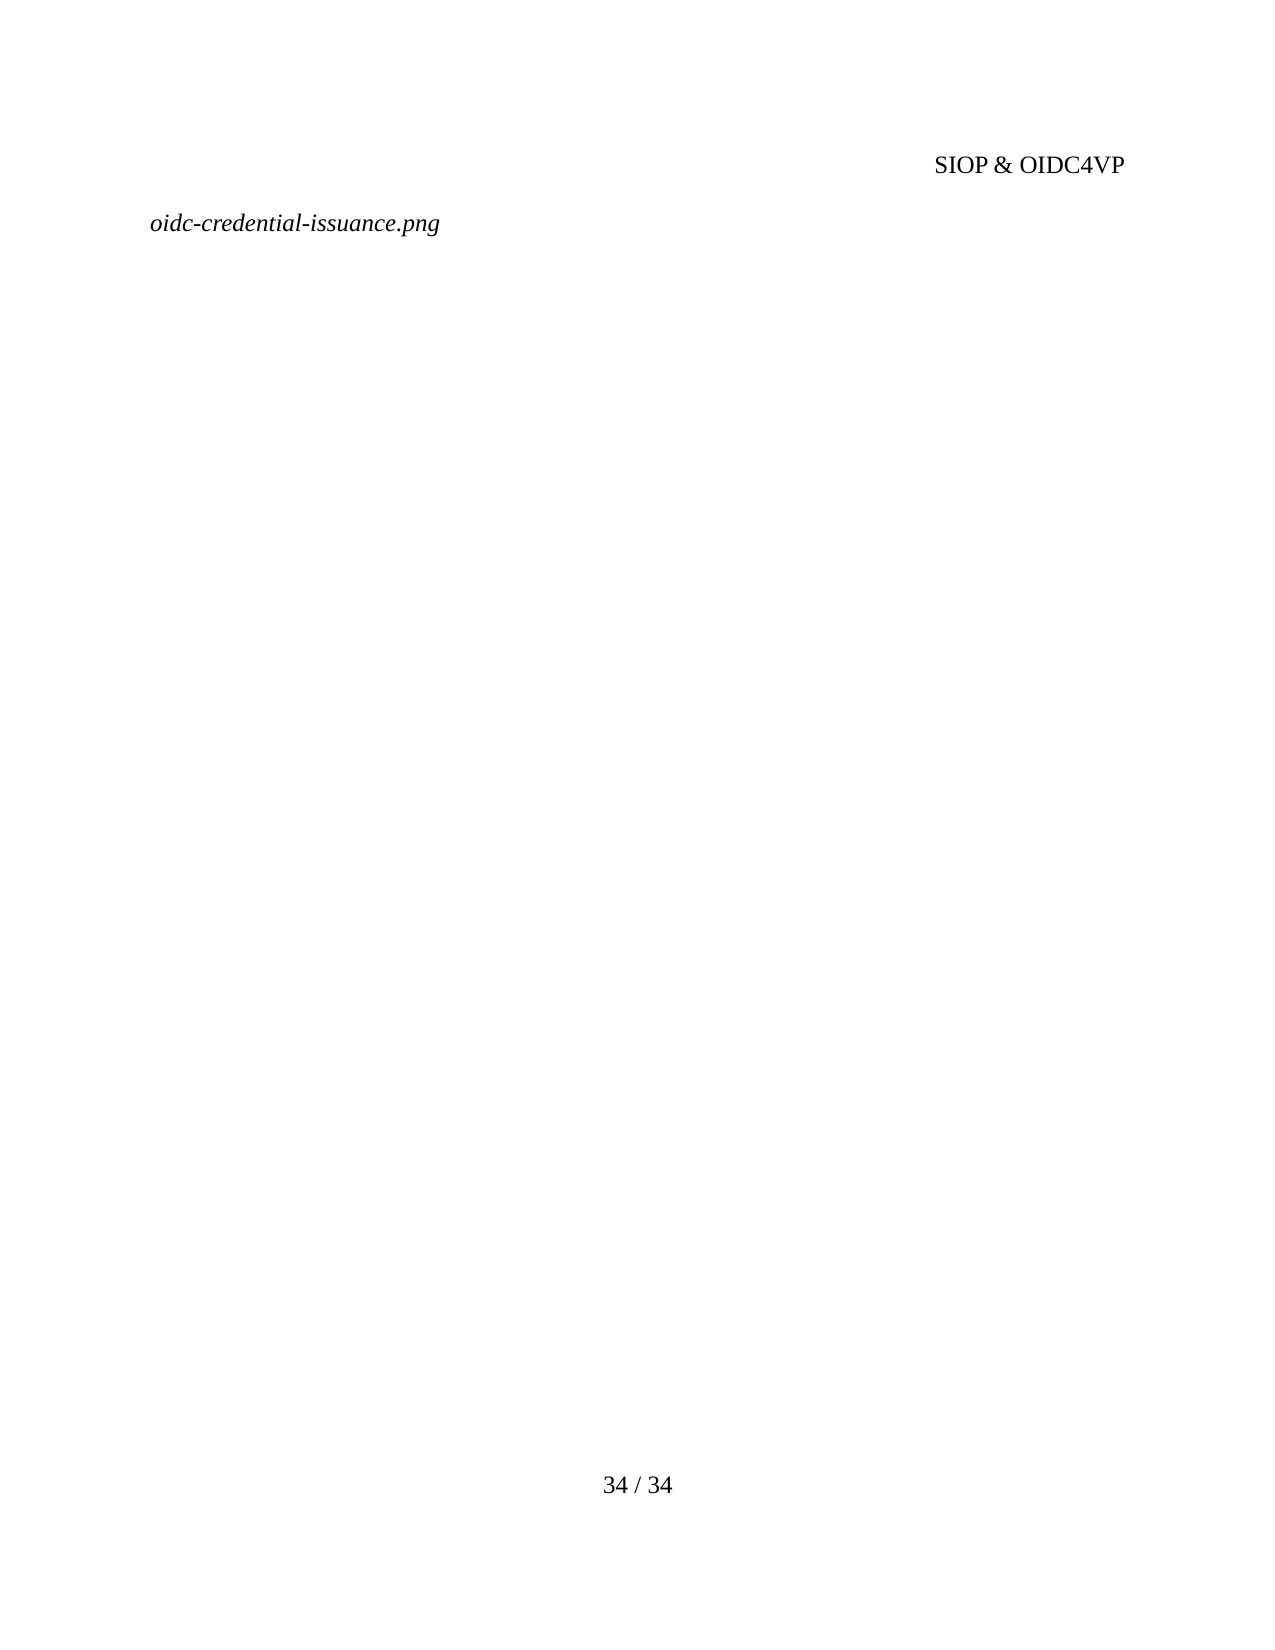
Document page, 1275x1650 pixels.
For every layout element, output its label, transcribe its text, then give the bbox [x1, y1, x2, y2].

text oidc-credential-issuance.png [150, 208, 1125, 237]
